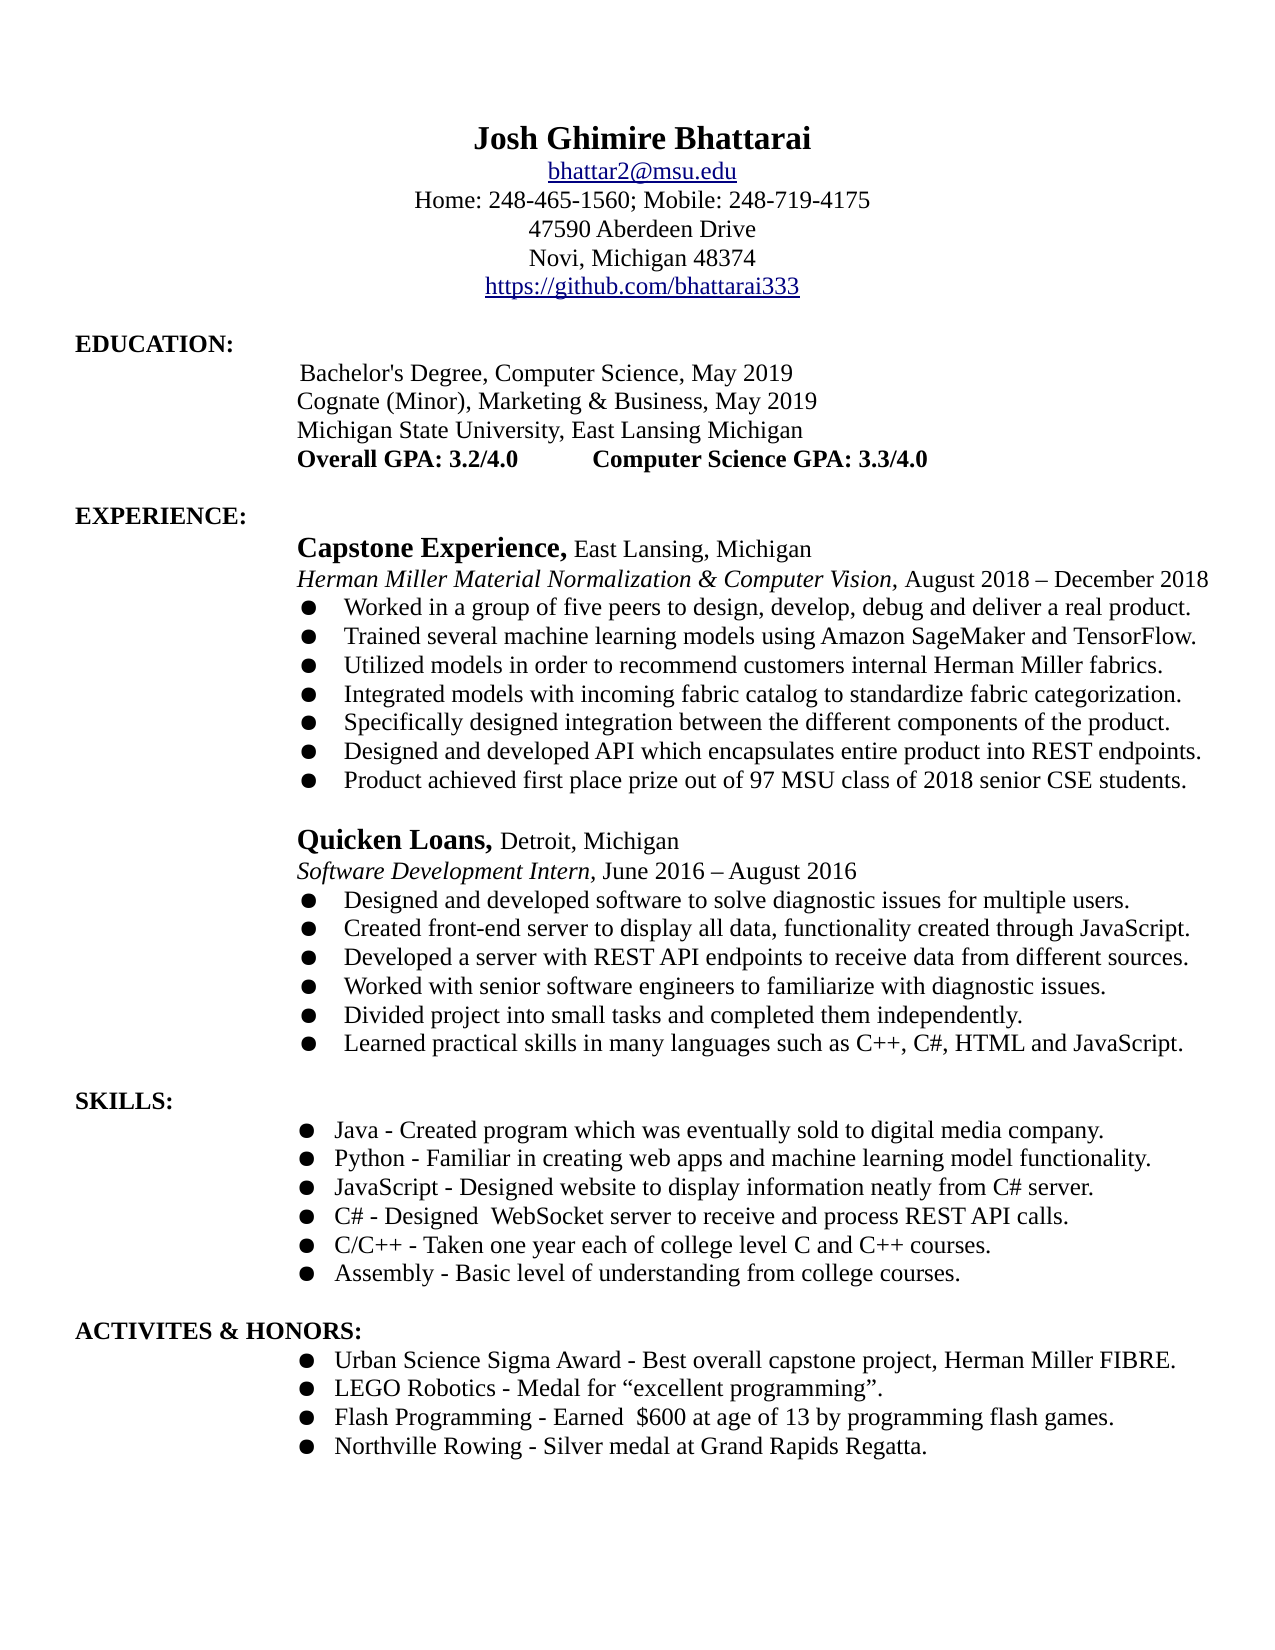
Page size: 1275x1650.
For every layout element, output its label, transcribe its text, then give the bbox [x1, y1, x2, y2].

text Josh Ghimire Bhattarai [75, 118, 1209, 156]
list Learned practical skills in many languages such as C++, C#, HTML and JavaScript. [298, 1028, 1209, 1057]
text Cognate (Minor), Marketing & Business, May 2019 [223, 386, 1209, 415]
text Novi, Michigan 48374 [75, 243, 1209, 271]
text Software Development Intern, June 2016 – August 2016 [75, 856, 1209, 885]
text Michigan State University, East Lansing Michigan [75, 415, 1209, 444]
text Capstone Experience, East Lansing, Michigan [75, 530, 1209, 564]
list Urban Science Sigma Award - Best overall capstone project, Herman Miller FIBRE. [297, 1345, 1209, 1373]
list JavaScript - Designed website to display information neatly from C# server. [297, 1172, 1209, 1201]
text Overall GPA: 3.2/4.0 Computer Science GPA: 3.3/4.0 [75, 444, 1209, 473]
list Assembly - Basic level of understanding from college courses. [297, 1258, 1209, 1287]
list Utilized models in order to recommend customers internal Herman Miller fabrics. [298, 650, 1209, 679]
list Created front-end server to display all data, functionality created through JavaScript. [298, 913, 1209, 942]
list Designed and developed API which encapsulates entire product into REST endpoints. [298, 736, 1209, 765]
text bhattar2@msu.edu [75, 156, 1209, 185]
list Northville Rowing - Silver medal at Grand Rapids Regatta. [297, 1431, 1209, 1460]
text SKILLS: [75, 1086, 1209, 1115]
text https://github.com/bhattarai333 [75, 271, 1209, 300]
list C# - Designed WebSocket server to receive and process REST API calls. [297, 1201, 1209, 1230]
list Specifically designed integration between the different components of the product. [298, 707, 1209, 736]
list Java - Created program which was eventually sold to digital media company. [297, 1115, 1209, 1143]
text Home: 248-465-1560; Mobile: 248-719-4175 [75, 185, 1209, 214]
list C/C++ - Taken one year each of college level C and C++ courses. [297, 1230, 1209, 1258]
text ACTIVITES & HONORS: [75, 1316, 1209, 1345]
list Product achieved first place prize out of 97 MSU class of 2018 senior CSE students. [298, 765, 1209, 794]
text EXPERIENCE: [75, 501, 1209, 530]
text Quicken Loans, Detroit, Michigan [223, 822, 1209, 856]
text EDUCATION: [75, 329, 1209, 358]
list Worked with senior software engineers to familiarize with diagnostic issues. [298, 971, 1209, 1000]
list Designed and developed software to solve diagnostic issues for multiple users. [298, 885, 1209, 913]
list Python - Familiar in creating web apps and machine learning model functionality. [297, 1143, 1209, 1172]
list Developed a server with REST API endpoints to receive data from different sources. [298, 942, 1209, 971]
list Divided project into small tasks and completed them independently. [298, 1000, 1209, 1028]
list Trained several machine learning models using Amazon SageMaker and TensorFlow. [298, 621, 1209, 650]
text 47590 Aberdeen Drive [75, 214, 1209, 243]
list Worked in a group of five peers to design, develop, debug and deliver a real product. [298, 592, 1209, 621]
list Flash Programming - Earned $600 at age of 13 by programming flash games. [297, 1402, 1249, 1431]
text Herman Miller Material Normalization & Computer Vision, August 2018 – December 2018 [75, 564, 1209, 592]
list LEGO Robotics - Medal for “excellent programming”. [297, 1373, 1209, 1402]
list Integrated models with incoming fabric catalog to standardize fabric categorization. [298, 679, 1209, 707]
text Bachelor's Degree, Computer Science, May 2019 [223, 358, 1209, 386]
